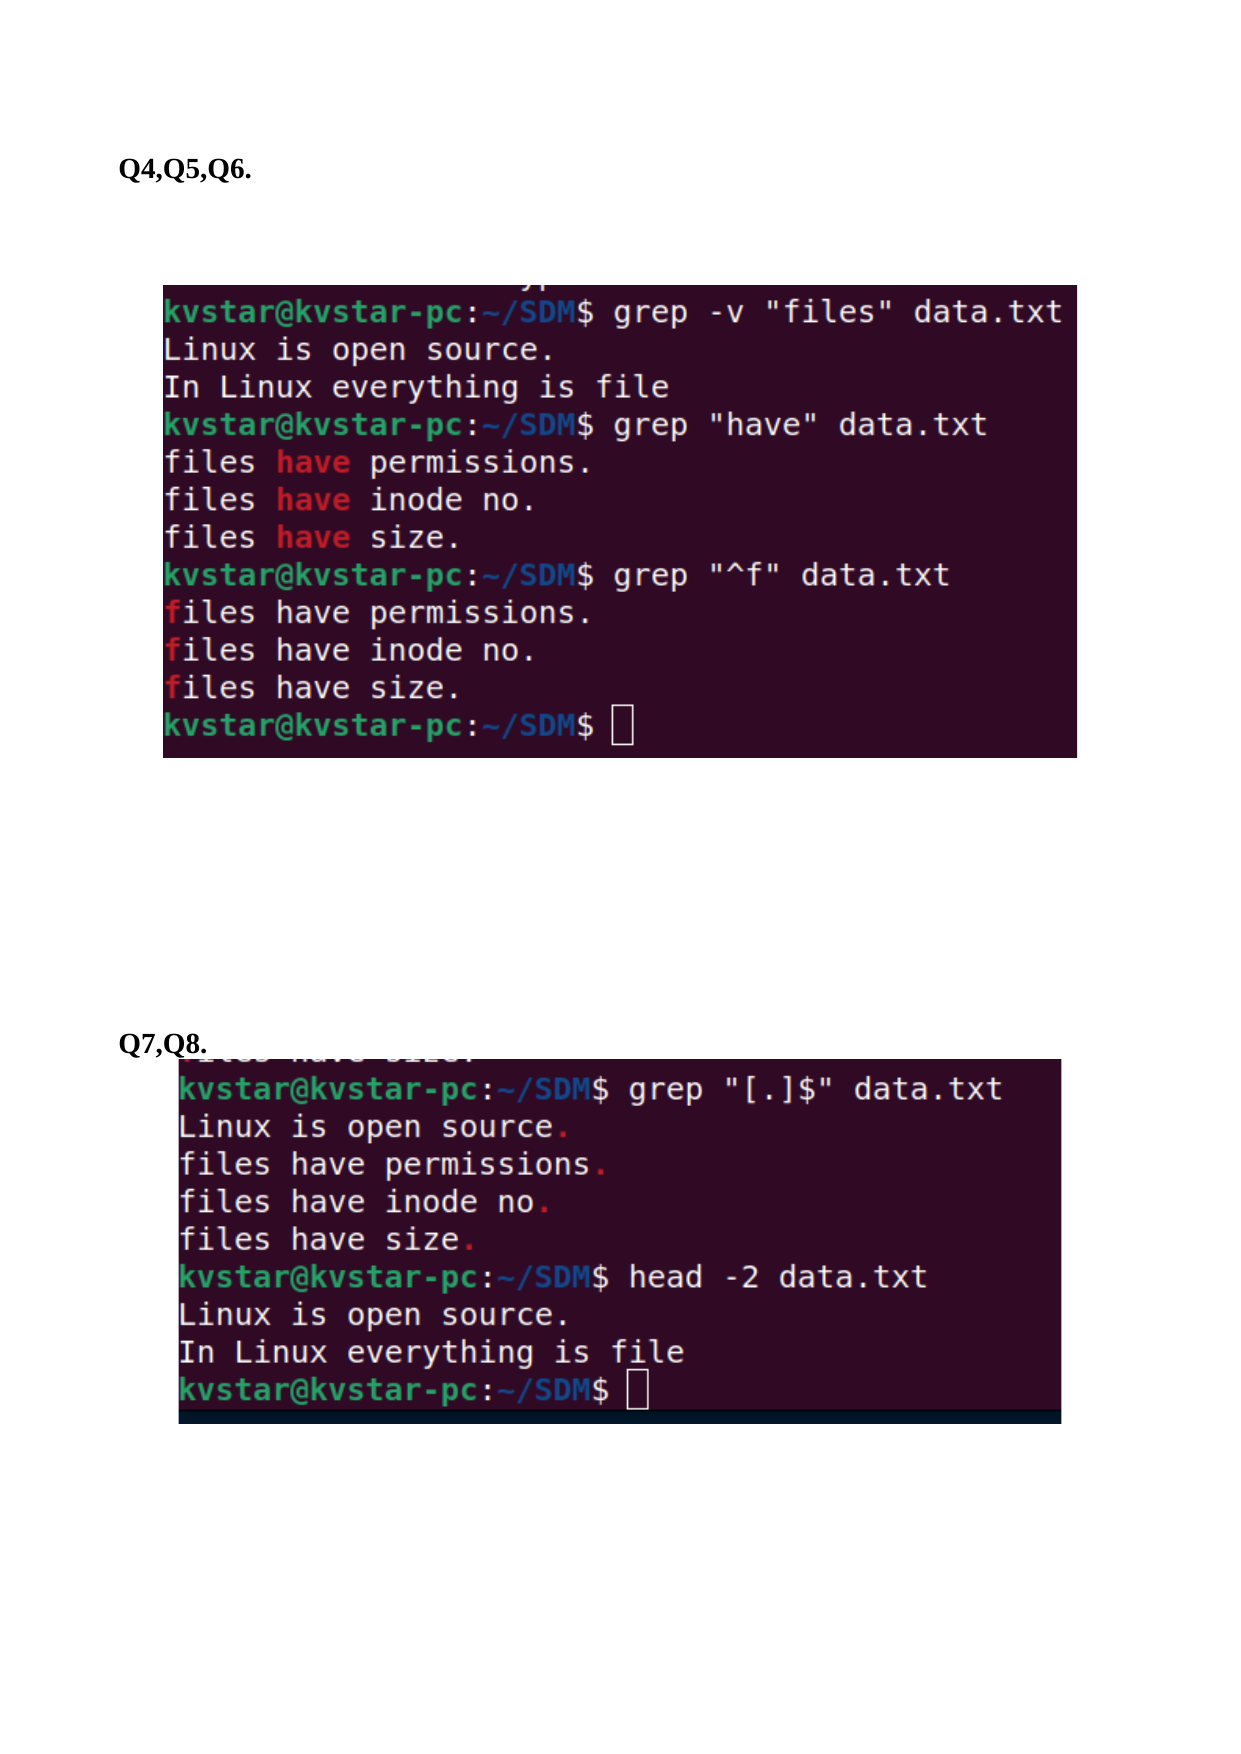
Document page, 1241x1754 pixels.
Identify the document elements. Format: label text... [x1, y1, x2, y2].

text Q4,Q5,Q6. [118, 152, 1122, 185]
picture [163, 285, 1078, 758]
text Q7,Q8. [118, 1026, 1122, 1059]
picture [178, 1059, 1062, 1424]
